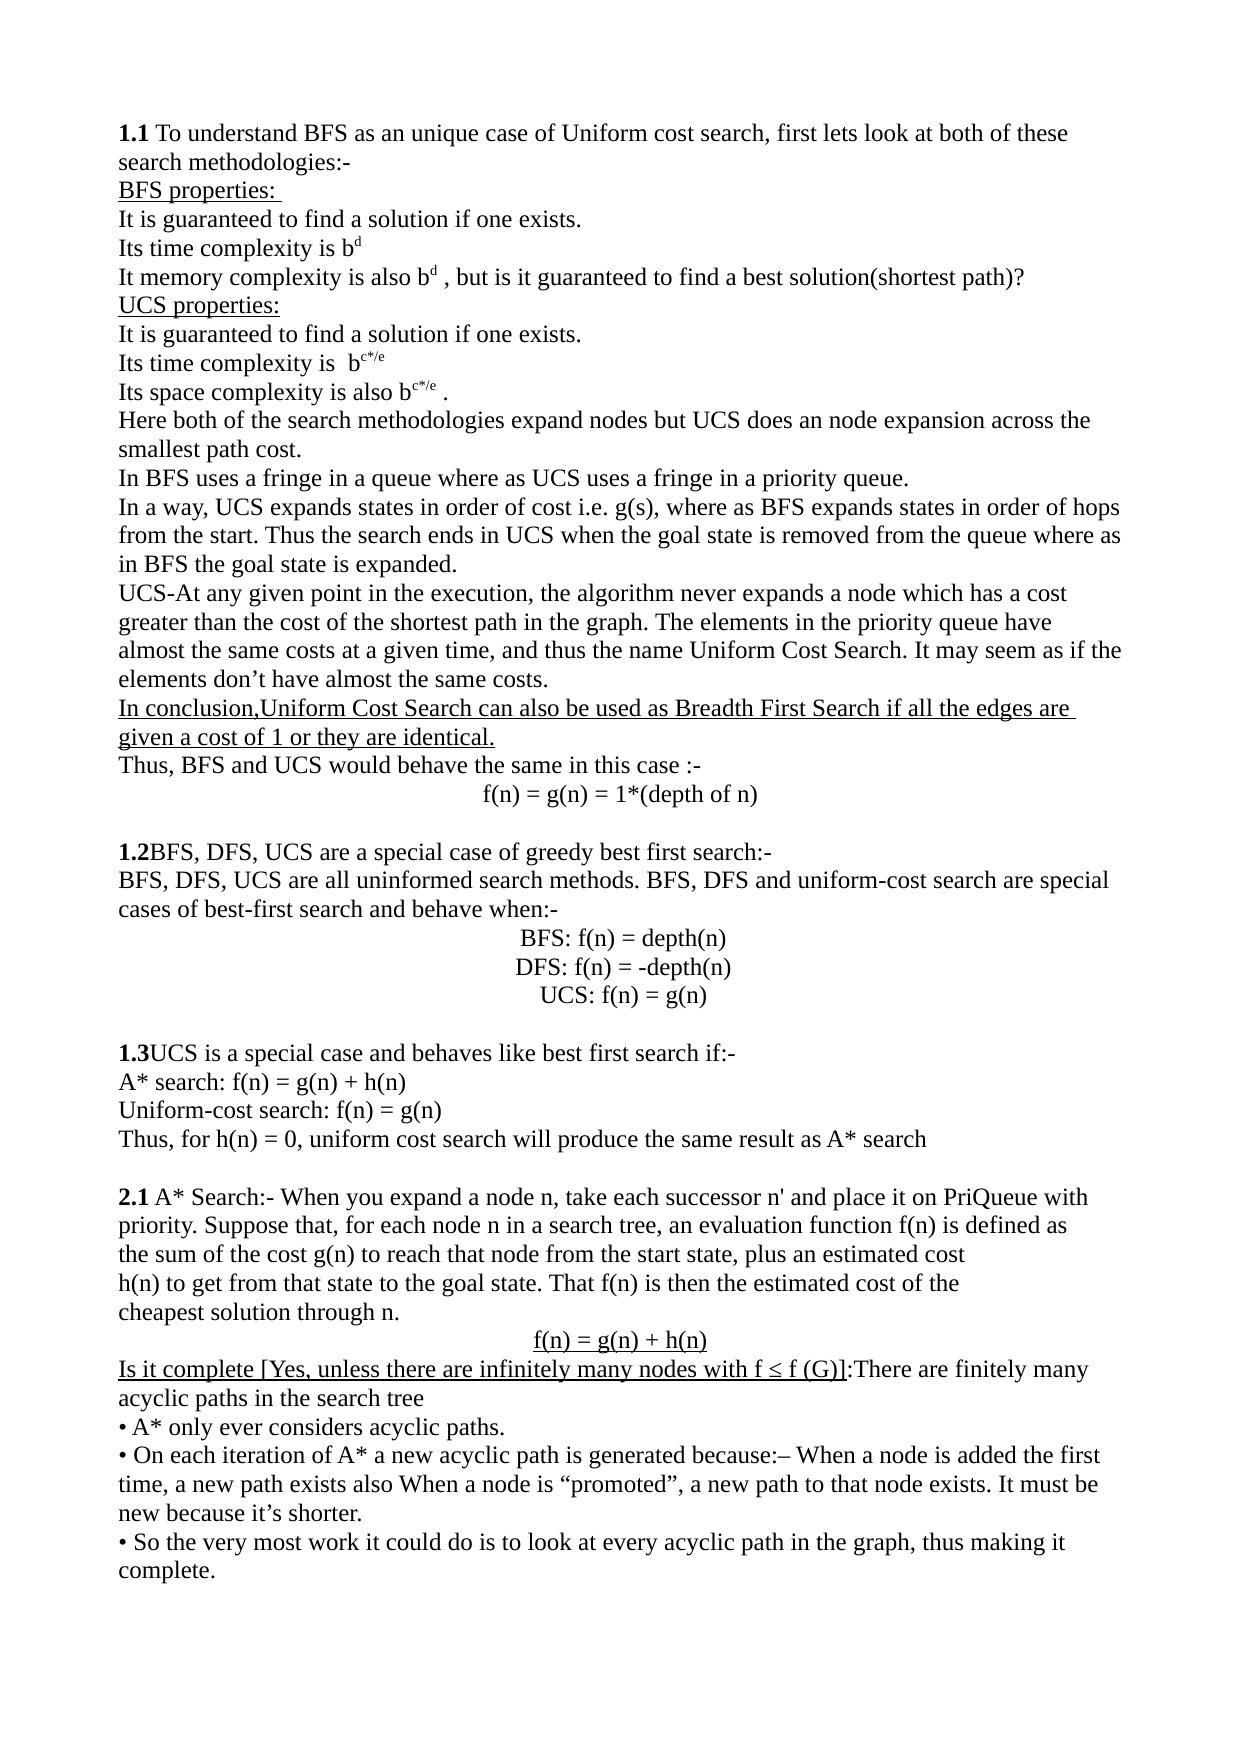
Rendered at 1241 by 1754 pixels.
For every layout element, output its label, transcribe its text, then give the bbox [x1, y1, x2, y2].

text • On each iteration of A* a new acyclic path is generated because:– When a node is added the first time, a new path exists also When a node is “promoted”, a new path to that node exists. It must be new because it’s shorter. [118, 1441, 1122, 1527]
text UCS: f(n) = g(n) [118, 981, 1122, 1009]
text Its time complexity is bc*/e [118, 348, 1122, 377]
text BFS: f(n) = depth(n) [118, 923, 1122, 952]
text UCS properties: [118, 291, 1122, 319]
text • A* only ever considers acyclic paths. [118, 1412, 1122, 1441]
text Uniform-cost search: f(n) = g(n) [118, 1096, 1122, 1124]
text In a way, UCS expands states in order of cost i.e. g(s), where as BFS expands states in order of hops from the start. Thus the search ends in UCS when the goal state is removed from the queue where as in BFS the goal state is expanded. [118, 492, 1122, 578]
text Is it complete [Yes, unless there are infinitely many nodes with f ≤ f (G)]:There are finitely many acyclic paths in the search tree [118, 1354, 1122, 1412]
text f(n) = g(n) + h(n) [118, 1326, 1122, 1354]
text • So the very most work it could do is to look at every acyclic path in the graph, thus making it complete. [118, 1527, 1122, 1584]
text In conclusion,Uniform Cost Search can also be used as Breadth First Search if all the edges are given a cost of 1 or they are identical. [118, 693, 1122, 751]
text In BFS uses a fringe in a queue where as UCS uses a fringe in a priority queue. [118, 463, 1122, 492]
text 1.2BFS, DFS, UCS are a special case of greedy best first search:- [118, 837, 1122, 866]
text the sum of the cost g(n) to reach that node from the start state, plus an estimated cost [118, 1239, 1122, 1268]
text DFS: f(n) = -depth(n) [118, 952, 1122, 981]
text Its time complexity is bd [118, 233, 1122, 262]
text Thus, for h(n) = 0, uniform cost search will produce the same result as A* search [118, 1124, 1122, 1153]
text Thus, BFS and UCS would behave the same in this case :- [118, 751, 1122, 779]
text 1.1 To understand BFS as an unique case of Uniform cost search, first lets look at both of these search methodologies:- [118, 118, 1122, 176]
text 1.3UCS is a special case and behaves like best first search if:- [118, 1038, 1122, 1067]
text cases of best-first search and behave when:- [118, 894, 1122, 923]
text A* search: f(n) = g(n) + h(n) [118, 1067, 1122, 1096]
text cheapest solution through n. [118, 1297, 1122, 1326]
text h(n) to get from that state to the goal state. That f(n) is then the estimated cost of the [118, 1268, 1122, 1297]
text UCS-At any given point in the execution, the algorithm never expands a node which has a cost greater than the cost of the shortest path in the graph. The elements in the priority queue have almost the same costs at a given time, and thus the name Uniform Cost Search. It may seem as if the elements don’t have almost the same costs. [118, 578, 1122, 693]
text f(n) = g(n) = 1*(depth of n) [118, 779, 1122, 808]
text It is guaranteed to find a solution if one exists. [118, 319, 1122, 348]
text BFS properties: [118, 176, 1122, 204]
text Its space complexity is also bc*/e . [118, 377, 1122, 406]
text Here both of the search methodologies expand nodes but UCS does an node expansion across the smallest path cost. [118, 406, 1122, 463]
text 2.1 A* Search:- When you expand a node n, take each successor n' and place it on PriQueue with priority. Suppose that, for each node n in a search tree, an evaluation function f(n) is defined as [118, 1182, 1122, 1239]
text It memory complexity is also bd , but is it guaranteed to find a best solution(shortest path)? [118, 262, 1122, 291]
text It is guaranteed to find a solution if one exists. [118, 204, 1122, 233]
text BFS, DFS, UCS are all uninformed search methods. BFS, DFS and uniform-cost search are special [118, 866, 1122, 894]
